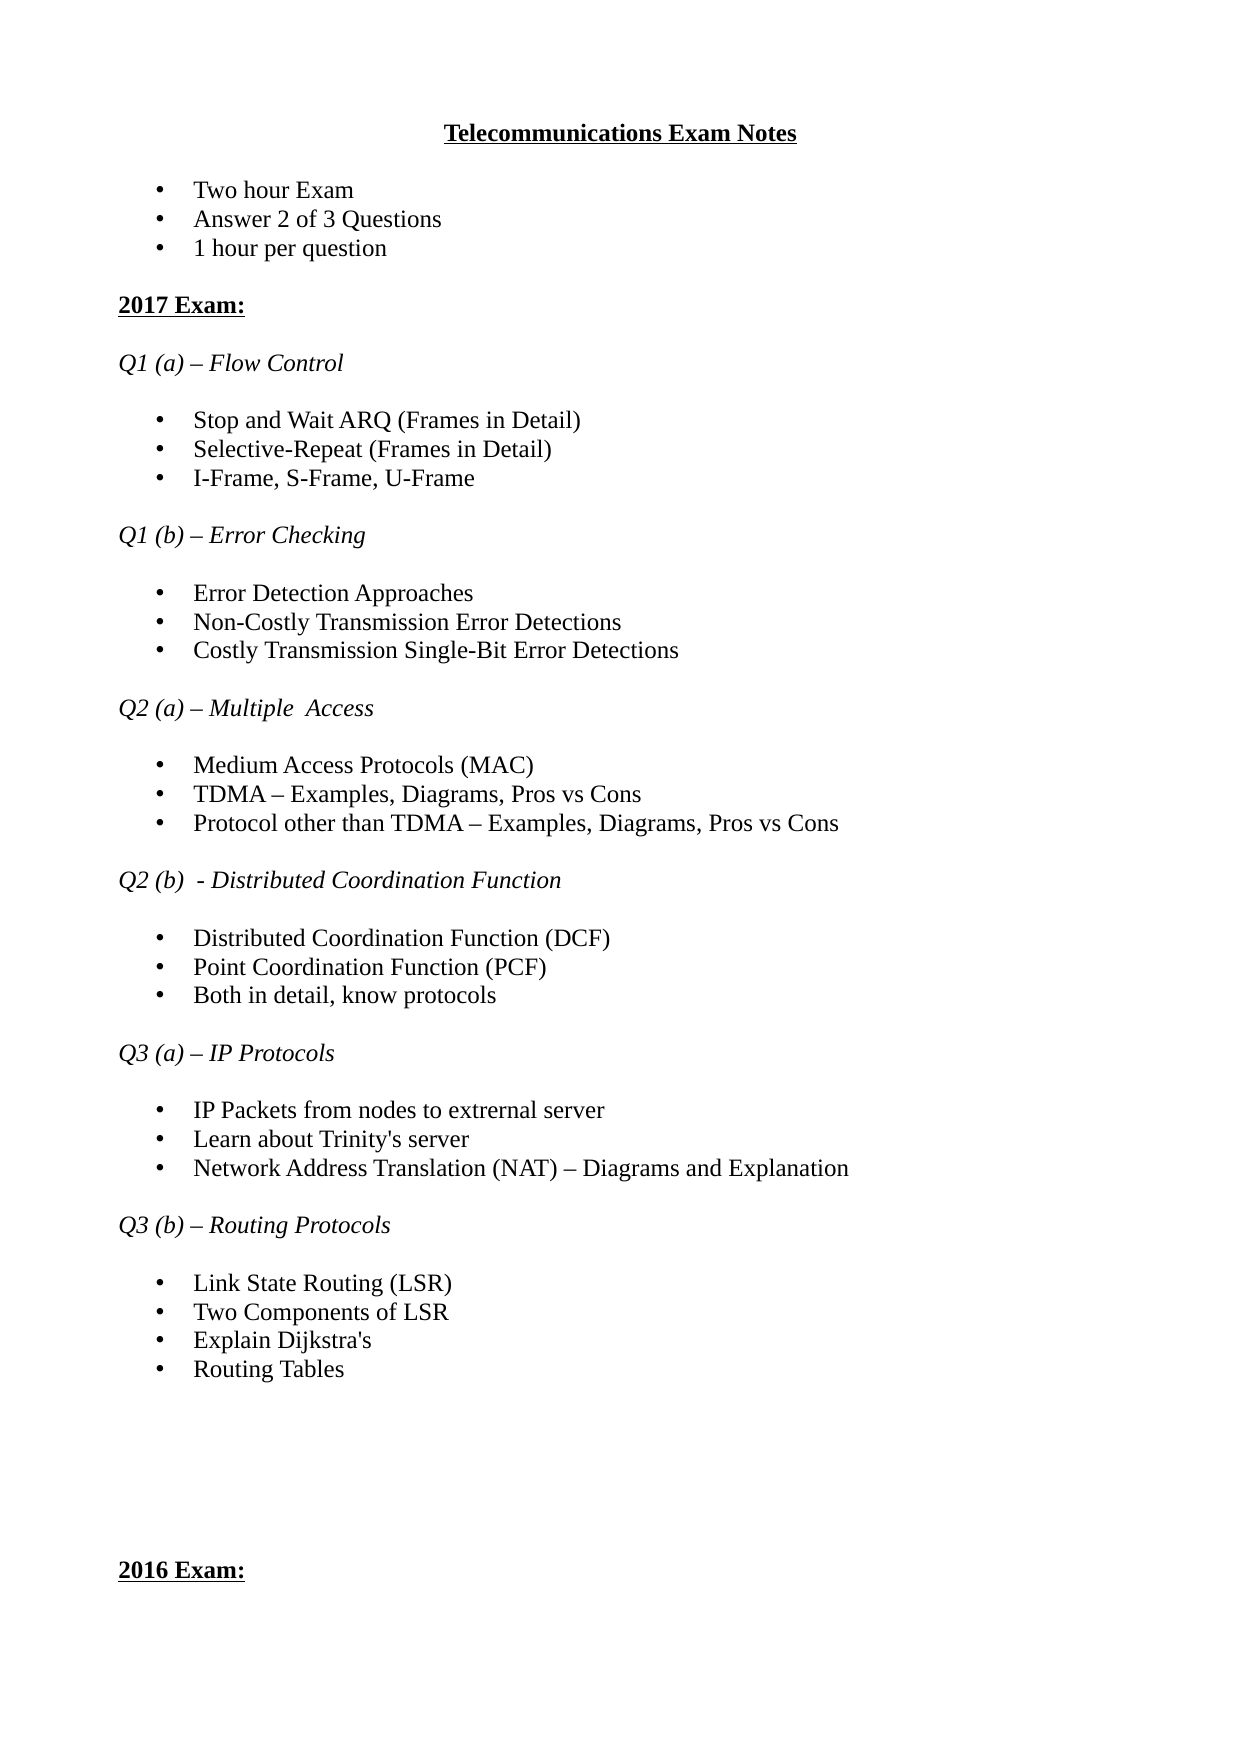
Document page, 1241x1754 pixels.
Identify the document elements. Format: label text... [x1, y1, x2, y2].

list Stop and Wait ARQ (Frames in Detail) [156, 406, 1122, 434]
text Q2 (a) – Multiple Access [118, 693, 1122, 722]
list Answer 2 of 3 Questions [156, 204, 1122, 233]
list Both in detail, know protocols [156, 981, 1122, 1009]
text 2017 Exam: [118, 291, 1122, 319]
list Medium Access Protocols (MAC) [156, 751, 1122, 779]
text Q1 (b) – Error Checking [118, 521, 1122, 549]
text Q3 (b) – Routing Protocols [118, 1211, 1122, 1239]
text Q2 (b) - Distributed Coordination Function [118, 866, 1122, 894]
list I-Frame, S-Frame, U-Frame [156, 463, 1122, 492]
text Telecommunications Exam Notes [118, 118, 1122, 147]
list TDMA – Examples, Diagrams, Pros vs Cons [156, 779, 1122, 808]
list Routing Tables [156, 1354, 1122, 1383]
list Selective-Repeat (Frames in Detail) [156, 434, 1122, 463]
list 1 hour per question [156, 233, 1122, 262]
list Error Detection Approaches [156, 578, 1122, 607]
list Explain Dijkstra's [156, 1326, 1122, 1354]
list IP Packets from nodes to extrernal server [156, 1096, 1122, 1124]
list Network Address Translation (NAT) – Diagrams and Explanation [156, 1153, 1122, 1182]
list Learn about Trinity's server [156, 1124, 1122, 1153]
list Link State Routing (LSR) [156, 1268, 1122, 1297]
list Costly Transmission Single-Bit Error Detections [156, 636, 1122, 664]
list Two Components of LSR [156, 1297, 1122, 1326]
list Non-Costly Transmission Error Detections [156, 607, 1122, 636]
list Two hour Exam [156, 176, 1122, 204]
text Q3 (a) – IP Protocols [118, 1038, 1122, 1067]
list Point Coordination Function (PCF) [156, 952, 1122, 981]
text Q1 (a) – Flow Control [118, 348, 1122, 377]
text 2016 Exam: [118, 1556, 1122, 1584]
list Protocol other than TDMA – Examples, Diagrams, Pros vs Cons [156, 808, 1122, 837]
list Distributed Coordination Function (DCF) [156, 923, 1122, 952]
